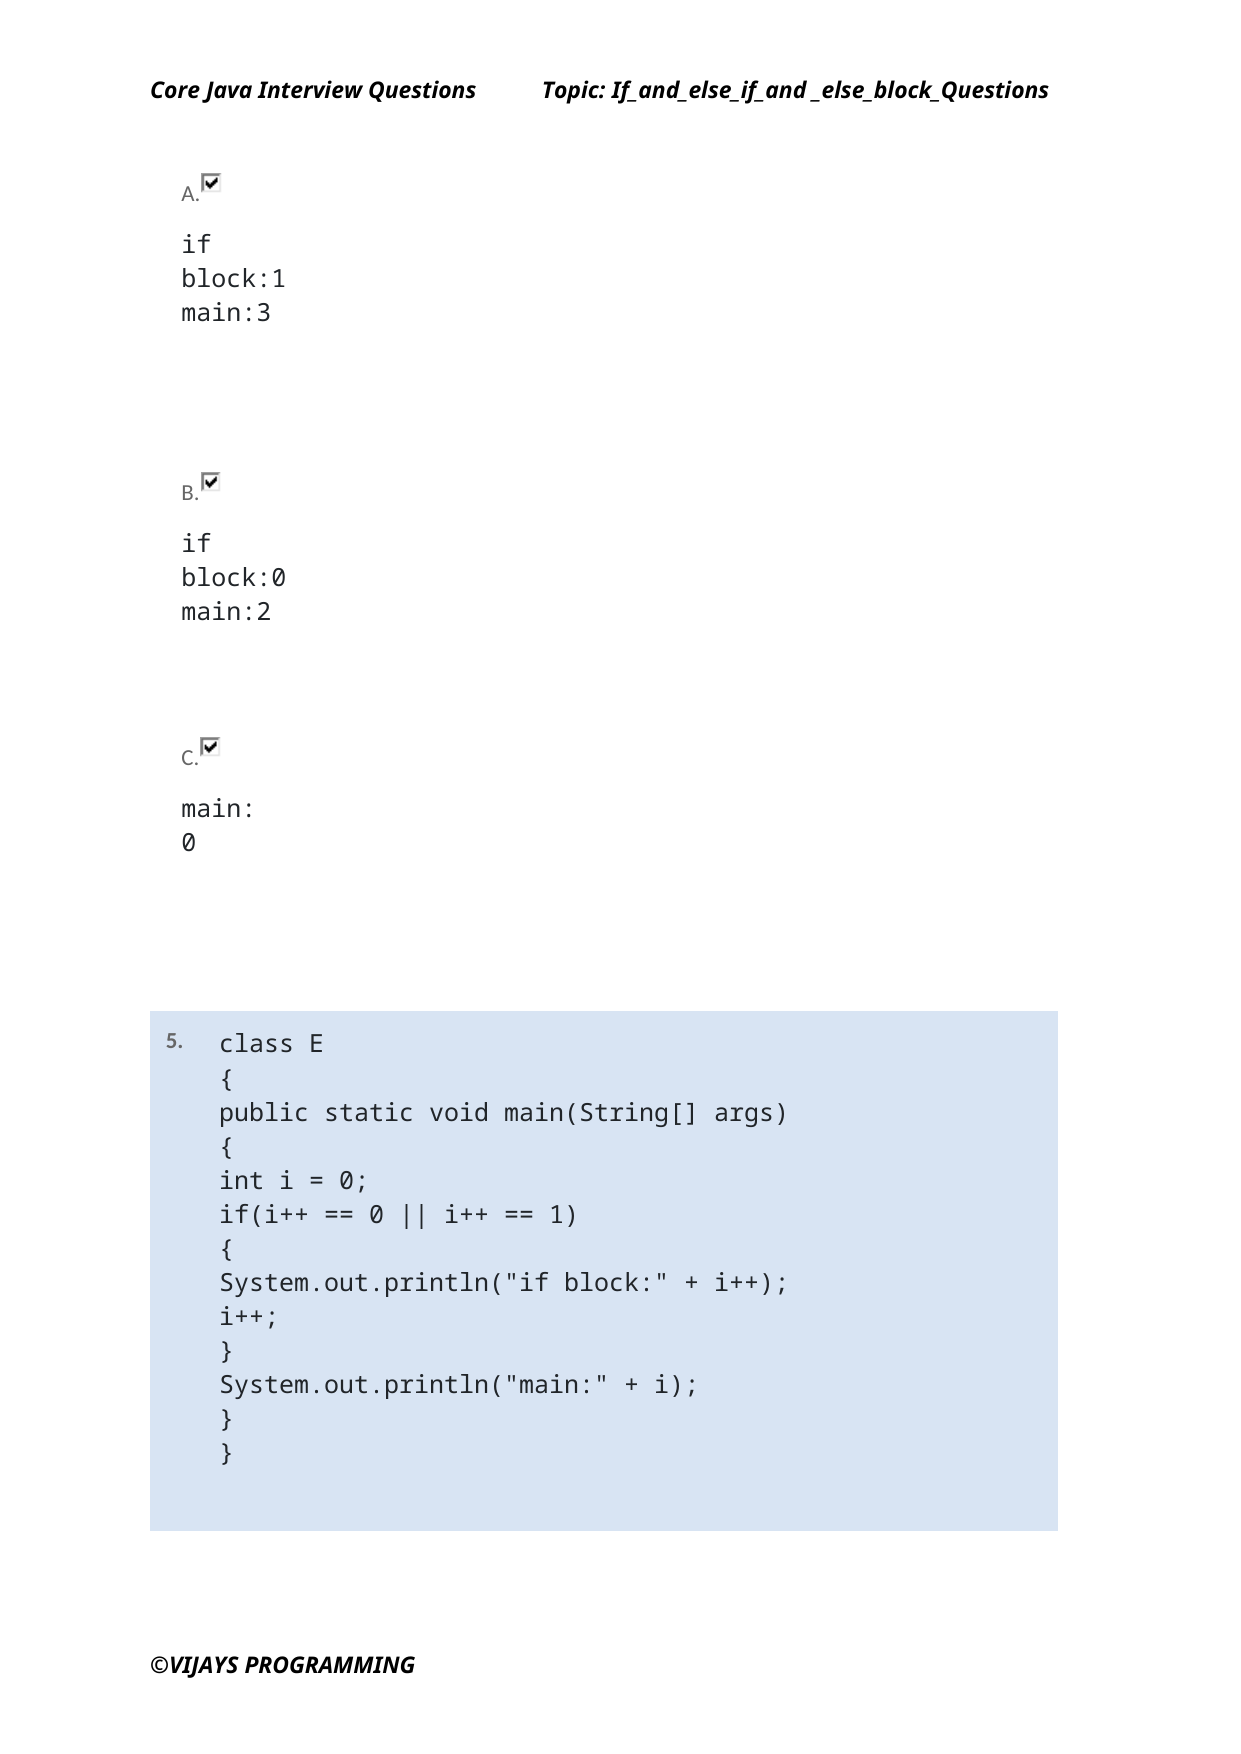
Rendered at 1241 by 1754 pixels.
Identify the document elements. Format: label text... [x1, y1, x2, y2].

table_header [1058, 1011, 1090, 1531]
table_header C. main:0 [181, 730, 264, 995]
table_cell [150, 150, 1090, 1010]
table_header B. if block:0 main:2 [181, 465, 319, 730]
table_header class E { public static void main(String[] args) { int i = 0; if(i++ == 0 || i++ == 1) { System.out.println("if block:" + i++); i++; } System.out.println("main:" + i); } } [203, 1011, 1058, 1531]
table_header 5. [150, 1011, 203, 1531]
table_header A. if block:1 main:3 [181, 166, 319, 465]
